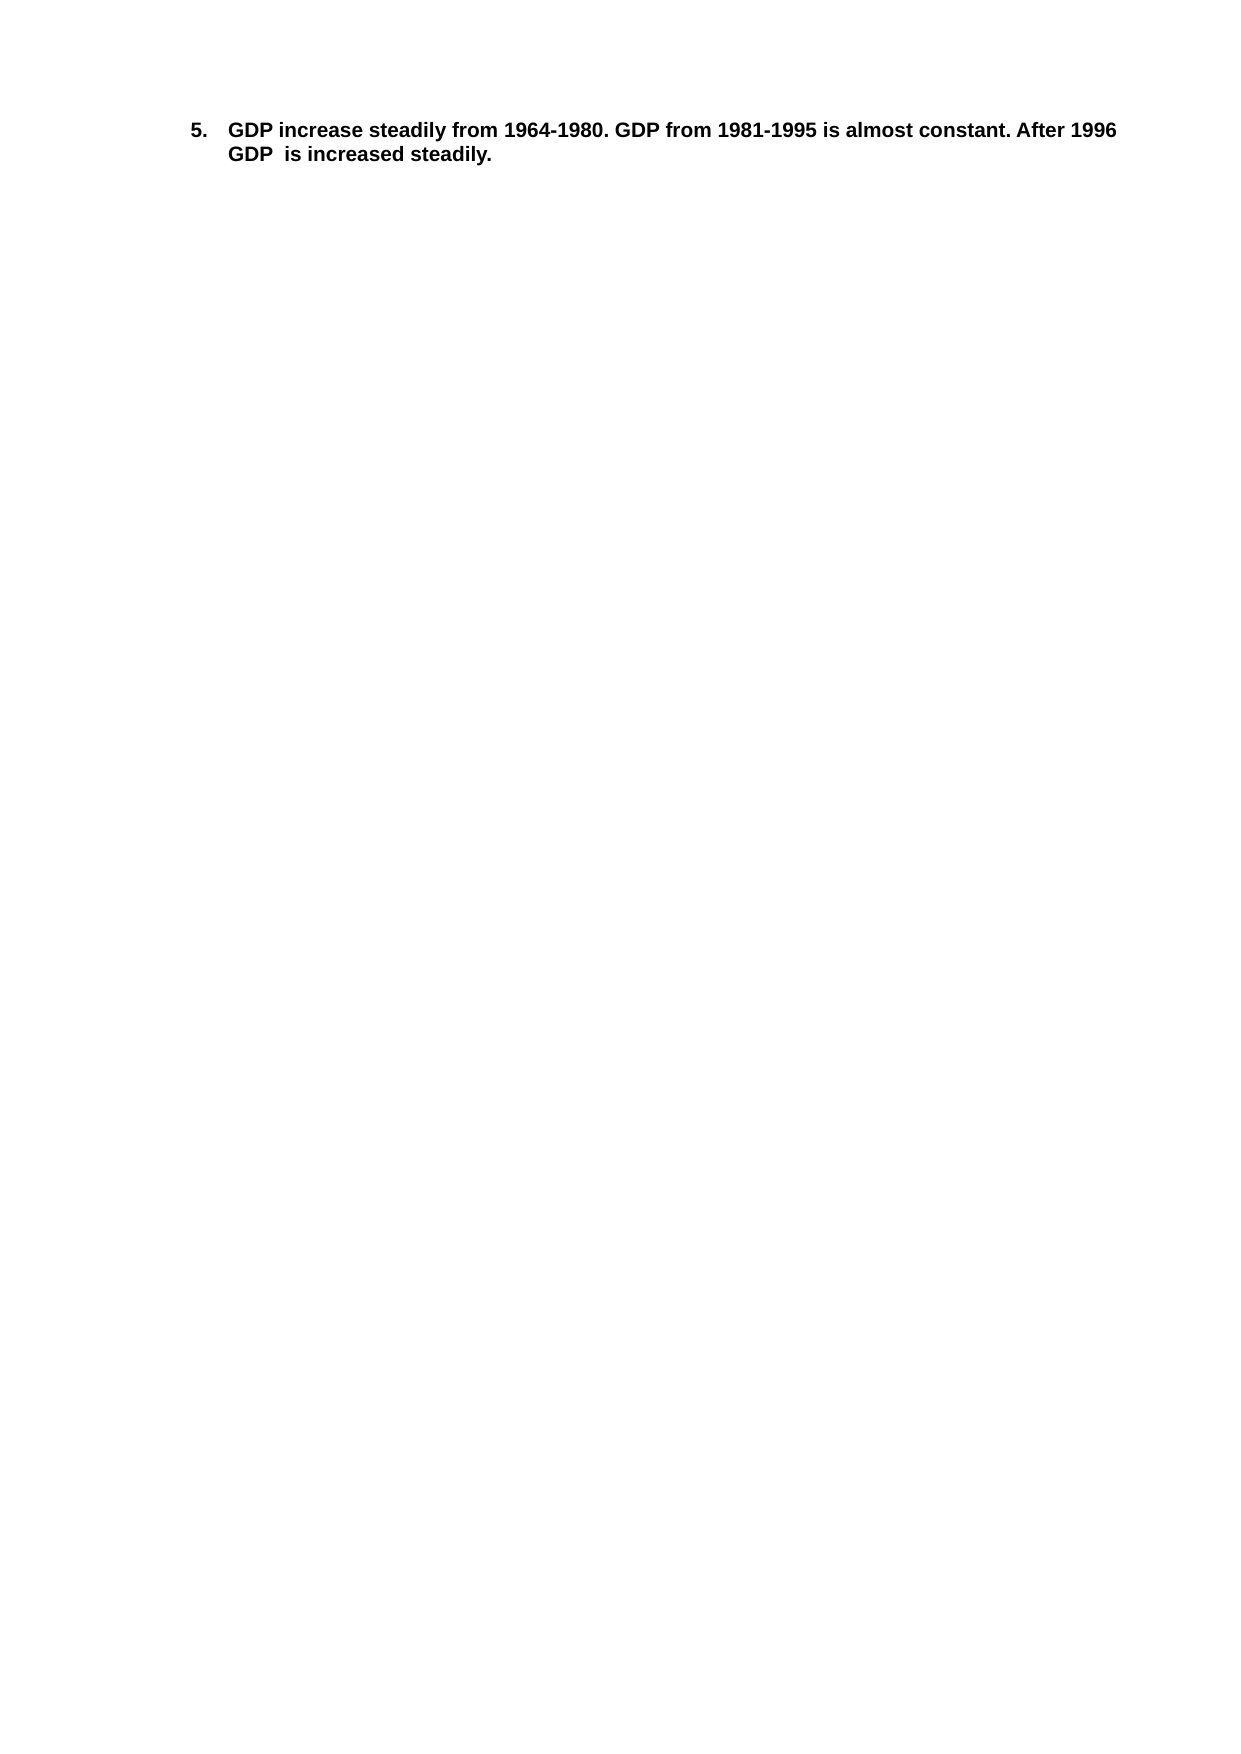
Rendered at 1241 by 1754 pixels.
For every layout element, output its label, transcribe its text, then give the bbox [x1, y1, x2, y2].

list GDP increase steadily from 1964-1980. GDP from 1981-1995 is almost constant. After 1996 GDP is increased steadily. [190, 118, 1122, 166]
